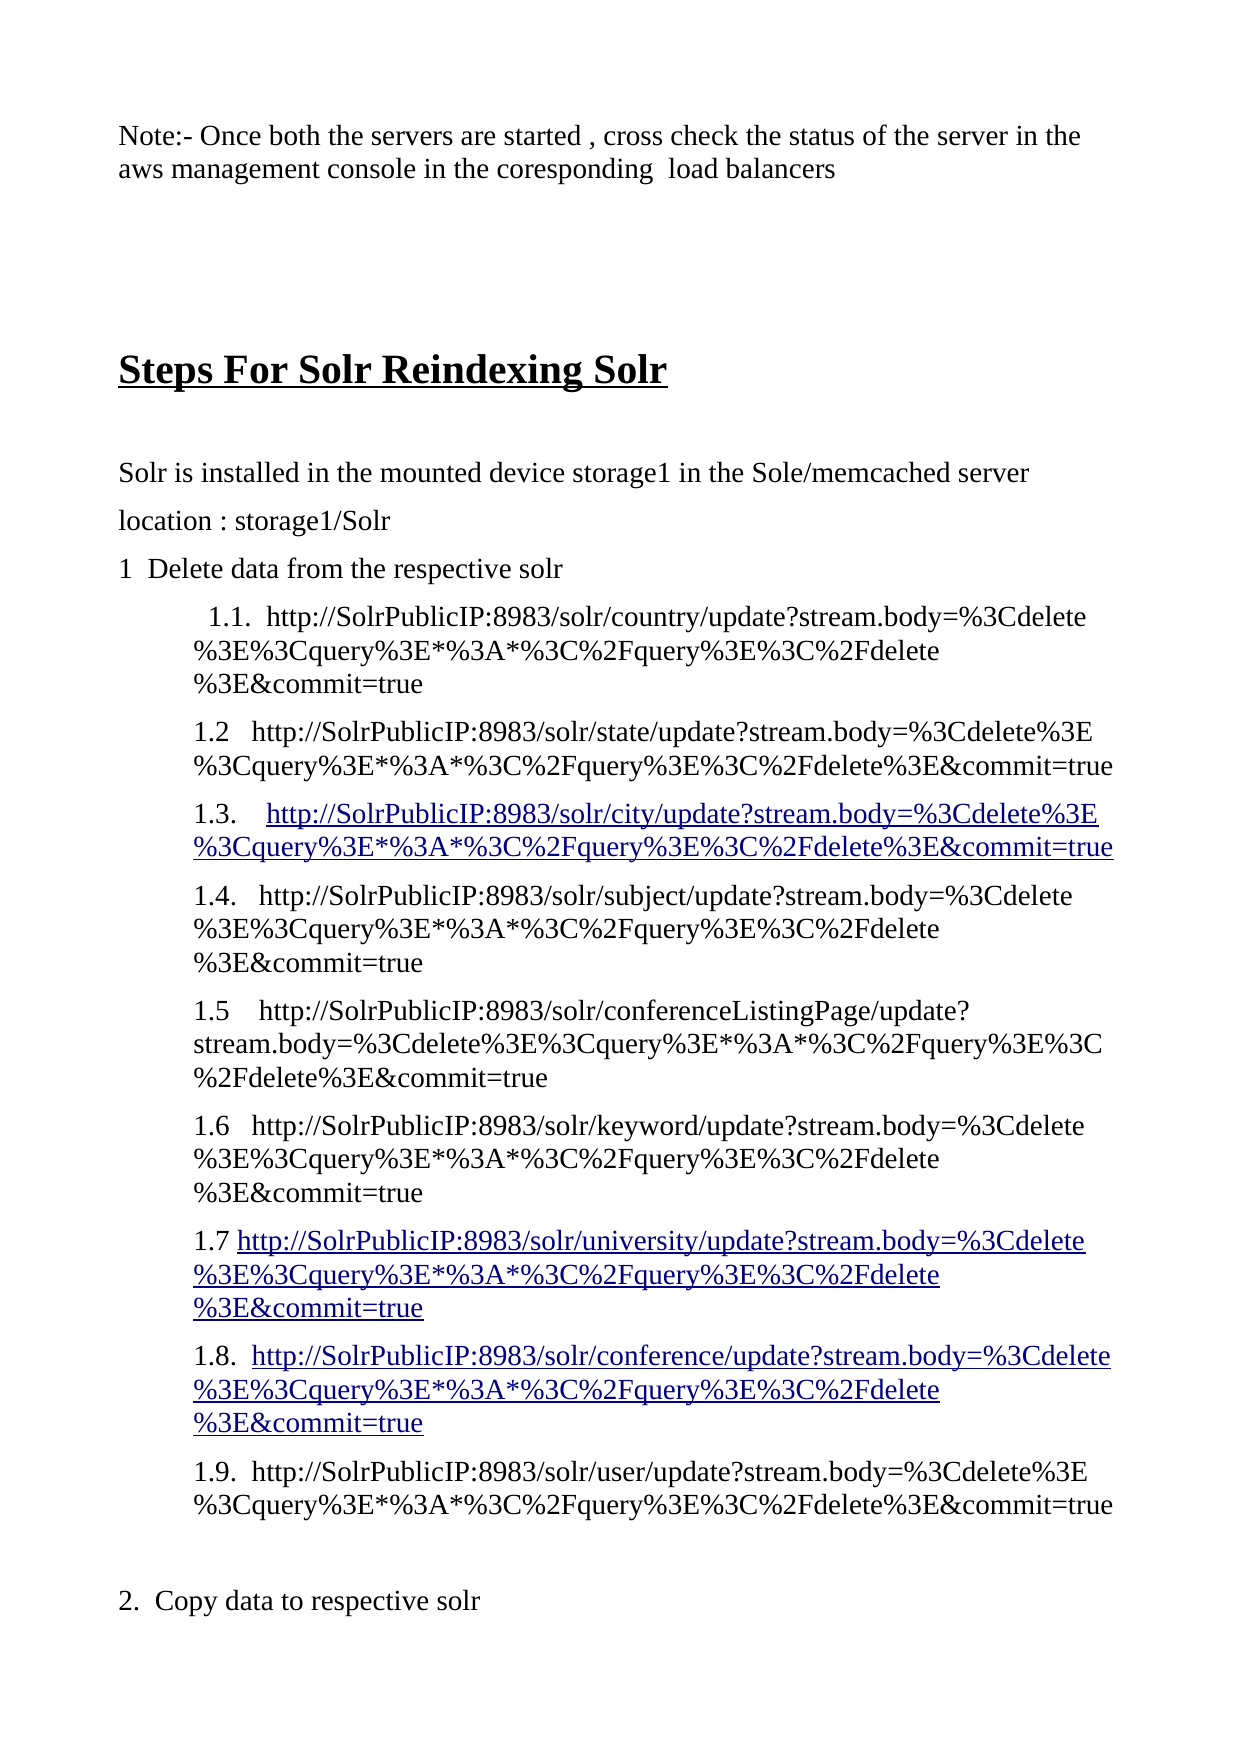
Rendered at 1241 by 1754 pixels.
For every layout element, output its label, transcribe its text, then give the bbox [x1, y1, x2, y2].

text 1.2 http://SolrPublicIP:8983/solr/state/update?stream.body=%3Cdelete%3E%3Cquery%3E*%3A*%3C%2Fquery%3E%3C%2Fdelete%3E&commit=true [193, 714, 1122, 781]
text 1.7 http://SolrPublicIP:8983/solr/university/update?stream.body=%3Cdelete%3E%3Cquery%3E*%3A*%3C%2Fquery%3E%3C%2Fdelete%3E&commit=true [193, 1223, 1122, 1324]
text 2. Copy data to respective solr [118, 1583, 1122, 1617]
text 1.1. http://SolrPublicIP:8983/solr/country/update?stream.body=%3Cdelete%3E%3Cquery%3E*%3A*%3C%2Fquery%3E%3C%2Fdelete%3E&commit=true [193, 599, 1122, 700]
text 1.5 http://SolrPublicIP:8983/solr/conferenceListingPage/update?stream.body=%3Cdelete%3E%3Cquery%3E*%3A*%3C%2Fquery%3E%3C%2Fdelete%3E&commit=true [193, 993, 1122, 1093]
text 1 Delete data from the respective solr [118, 551, 1122, 584]
text 1.4. http://SolrPublicIP:8983/solr/subject/update?stream.body=%3Cdelete%3E%3Cquery%3E*%3A*%3C%2Fquery%3E%3C%2Fdelete%3E&commit=true [193, 878, 1122, 978]
text 1.9. http://SolrPublicIP:8983/solr/user/update?stream.body=%3Cdelete%3E%3Cquery%3E*%3A*%3C%2Fquery%3E%3C%2Fdelete%3E&commit=true [193, 1454, 1122, 1521]
text Note:- Once both the servers are started , cross check the status of the server in the aws management console in the coresponding load balancers [118, 118, 1122, 185]
text Steps For Solr Reindexing Solr [118, 344, 1122, 392]
text Solr is installed in the mounted device storage1 in the Sole/memcached server [118, 455, 1122, 488]
text 1.3. http://SolrPublicIP:8983/solr/city/update?stream.body=%3Cdelete%3E%3Cquery%3E*%3A*%3C%2Fquery%3E%3C%2Fdelete%3E&commit=true [193, 796, 1122, 863]
text location : storage1/Solr [118, 503, 1122, 536]
text 1.8. http://SolrPublicIP:8983/solr/conference/update?stream.body=%3Cdelete%3E%3Cquery%3E*%3A*%3C%2Fquery%3E%3C%2Fdelete%3E&commit=true [193, 1338, 1122, 1439]
text 1.6 http://SolrPublicIP:8983/solr/keyword/update?stream.body=%3Cdelete%3E%3Cquery%3E*%3A*%3C%2Fquery%3E%3C%2Fdelete%3E&commit=true [193, 1108, 1122, 1209]
